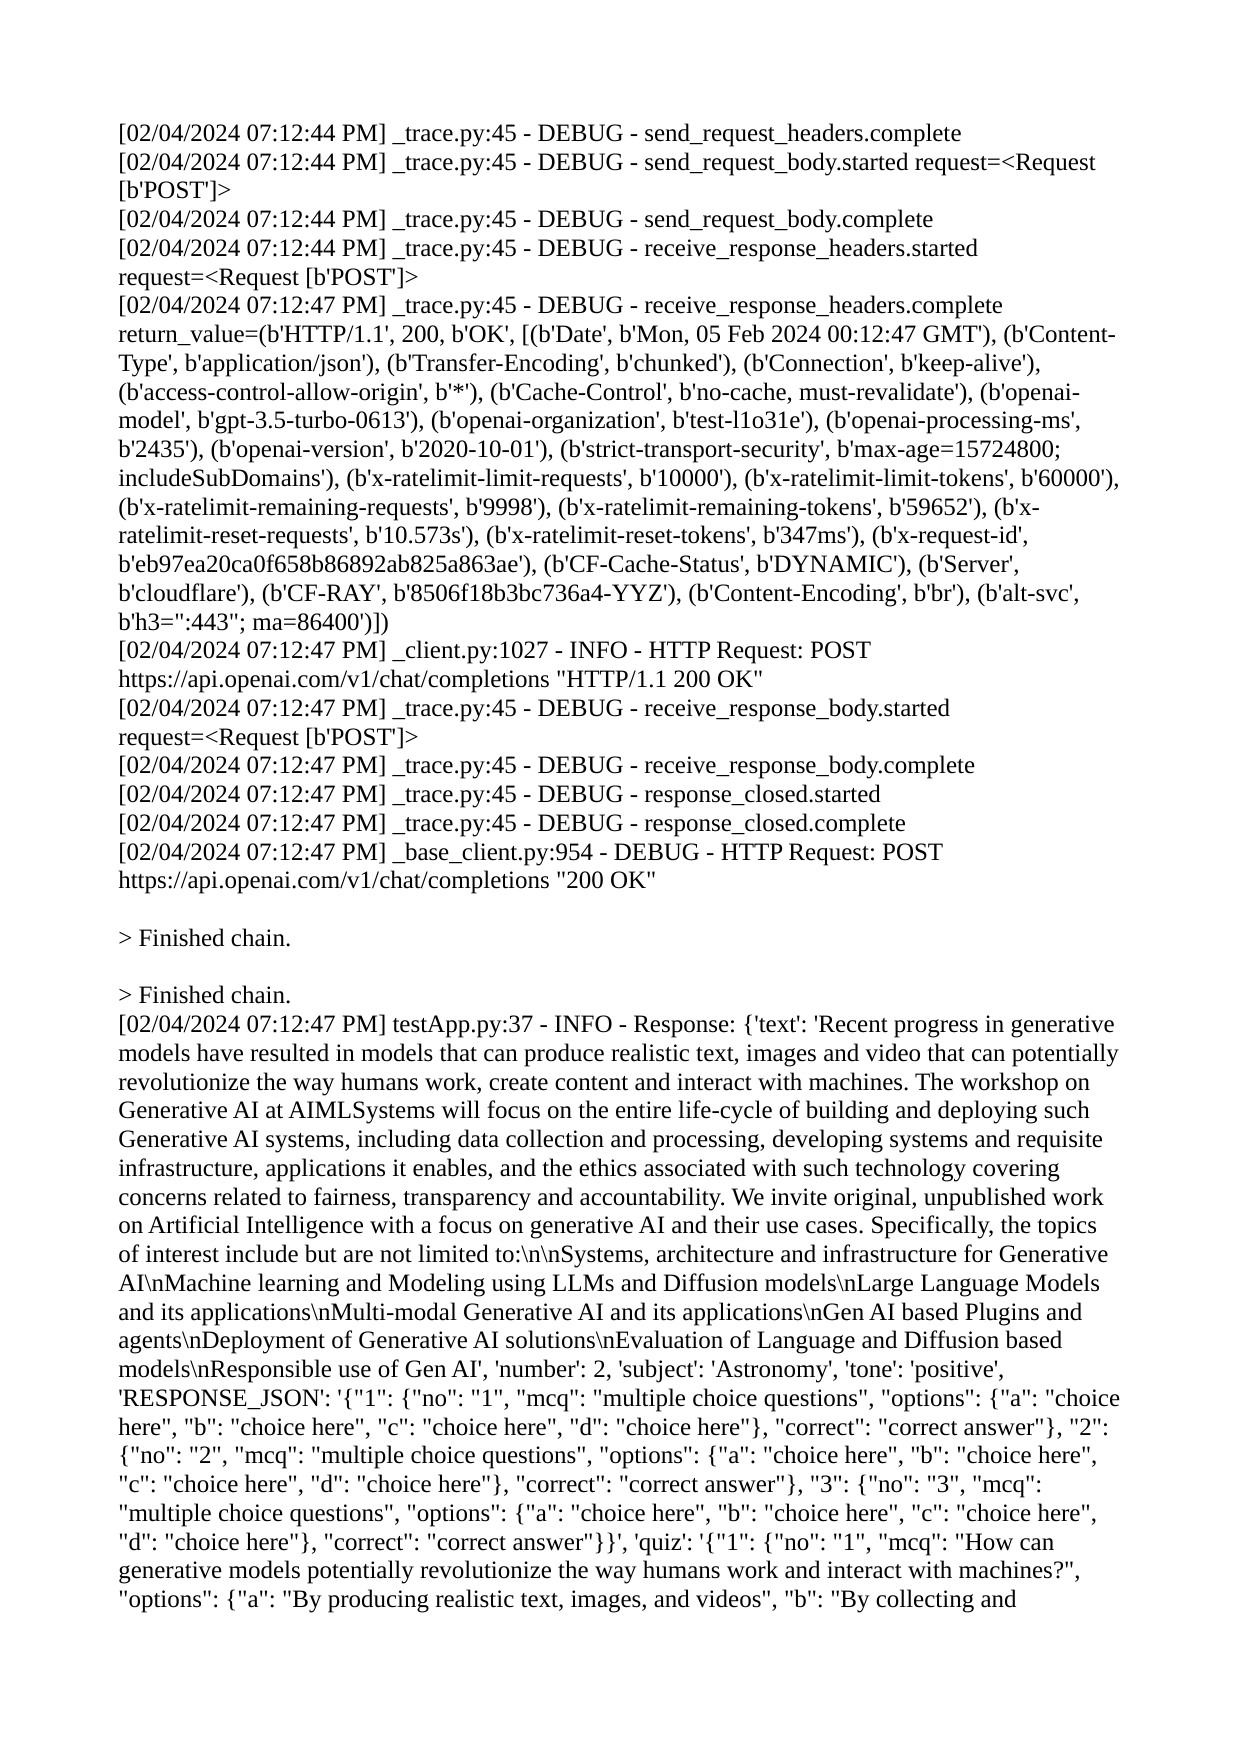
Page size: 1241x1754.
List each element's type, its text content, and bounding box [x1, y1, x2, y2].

text [02/04/2024 07:12:44 PM] _trace.py:45 - DEBUG - send_request_body.complete [118, 204, 1122, 233]
text [02/04/2024 07:12:47 PM] _trace.py:45 - DEBUG - response_closed.complete [118, 808, 1122, 837]
text [02/04/2024 07:12:47 PM] _client.py:1027 - INFO - HTTP Request: POST https://api.openai.com/v1/chat/completions "HTTP/1.1 200 OK" [118, 636, 1122, 693]
text > Finished chain. [118, 981, 1122, 1009]
text [02/04/2024 07:12:47 PM] _trace.py:45 - DEBUG - receive_response_headers.complete return_value=(b'HTTP/1.1', 200, b'OK', [(b'Date', b'Mon, 05 Feb 2024 00:12:47 GMT'), (b'Content-Type', b'application/json'), (b'Transfer-Encoding', b'chunked'), (b'Connection', b'keep-alive'), (b'access-control-allow-origin', b'*'), (b'Cache-Control', b'no-cache, must-revalidate'), (b'openai-model', b'gpt-3.5-turbo-0613'), (b'openai-organization', b'test-l1o31e'), (b'openai-processing-ms', b'2435'), (b'openai-version', b'2020-10-01'), (b'strict-transport-security', b'max-age=15724800; includeSubDomains'), (b'x-ratelimit-limit-requests', b'10000'), (b'x-ratelimit-limit-tokens', b'60000'), (b'x-ratelimit-remaining-requests', b'9998'), (b'x-ratelimit-remaining-tokens', b'59652'), (b'x-ratelimit-reset-requests', b'10.573s'), (b'x-ratelimit-reset-tokens', b'347ms'), (b'x-request-id', b'eb97ea20ca0f658b86892ab825a863ae'), (b'CF-Cache-Status', b'DYNAMIC'), (b'Server', b'cloudflare'), (b'CF-RAY', b'8506f18b3bc736a4-YYZ'), (b'Content-Encoding', b'br'), (b'alt-svc', b'h3=":443"; ma=86400')]) [118, 291, 1122, 636]
text [02/04/2024 07:12:47 PM] _trace.py:45 - DEBUG - receive_response_body.started request=<Request [b'POST']> [118, 693, 1122, 751]
text [02/04/2024 07:12:47 PM] _trace.py:45 - DEBUG - receive_response_body.complete [118, 751, 1122, 779]
text [02/04/2024 07:12:47 PM] _trace.py:45 - DEBUG - response_closed.started [118, 779, 1122, 808]
text [02/04/2024 07:12:47 PM] testApp.py:37 - INFO - Response: {'text': 'Recent progress in generative models have resulted in models that can produce realistic text, images and video that can potentially revolutionize the way humans work, create content and interact with machines. The workshop on Generative AI at AIMLSystems will focus on the entire life-cycle of building and deploying such Generative AI systems, including data collection and processing, developing systems and requisite infrastructure, applications it enables, and the ethics associated with such technology covering concerns related to fairness, transparency and accountability. We invite original, unpublished work on Artificial Intelligence with a focus on generative AI and their use cases. Specifically, the topics of interest include but are not limited to:\n\nSystems, architecture and infrastructure for Generative AI\nMachine learning and Modeling using LLMs and Diffusion models\nLarge Language Models and its applications\nMulti-modal Generative AI and its applications\nGen AI based Plugins and agents\nDeployment of Generative AI solutions\nEvaluation of Language and Diffusion based models\nResponsible use of Gen AI', 'number': 2, 'subject': 'Astronomy', 'tone': 'positive', 'RESPONSE_JSON': '{"1": {"no": "1", "mcq": "multiple choice questions", "options": {"a": "choice here", "b": "choice here", "c": "choice here", "d": "choice here"}, "correct": "correct answer"}, "2": {"no": "2", "mcq": "multiple choice questions", "options": {"a": "choice here", "b": "choice here", "c": "choice here", "d": "choice here"}, "correct": "correct answer"}, "3": {"no": "3", "mcq": "multiple choice questions", "options": {"a": "choice here", "b": "choice here", "c": "choice here", "d": "choice here"}, "correct": "correct answer"}}', 'quiz': '{"1": {"no": "1", "mcq": "How can generative models potentially revolutionize the way humans work and interact with machines?", "options": {"a": "By producing realistic text, images, and videos", "b": "By collecting and [118, 1009, 1122, 1613]
text > Finished chain. [118, 923, 1122, 952]
text [02/04/2024 07:12:44 PM] _trace.py:45 - DEBUG - send_request_headers.complete [118, 118, 1122, 147]
text [02/04/2024 07:12:47 PM] _base_client.py:954 - DEBUG - HTTP Request: POST https://api.openai.com/v1/chat/completions "200 OK" [118, 837, 1122, 894]
text [02/04/2024 07:12:44 PM] _trace.py:45 - DEBUG - send_request_body.started request=<Request [b'POST']> [118, 147, 1122, 204]
text [02/04/2024 07:12:44 PM] _trace.py:45 - DEBUG - receive_response_headers.started request=<Request [b'POST']> [118, 233, 1122, 291]
